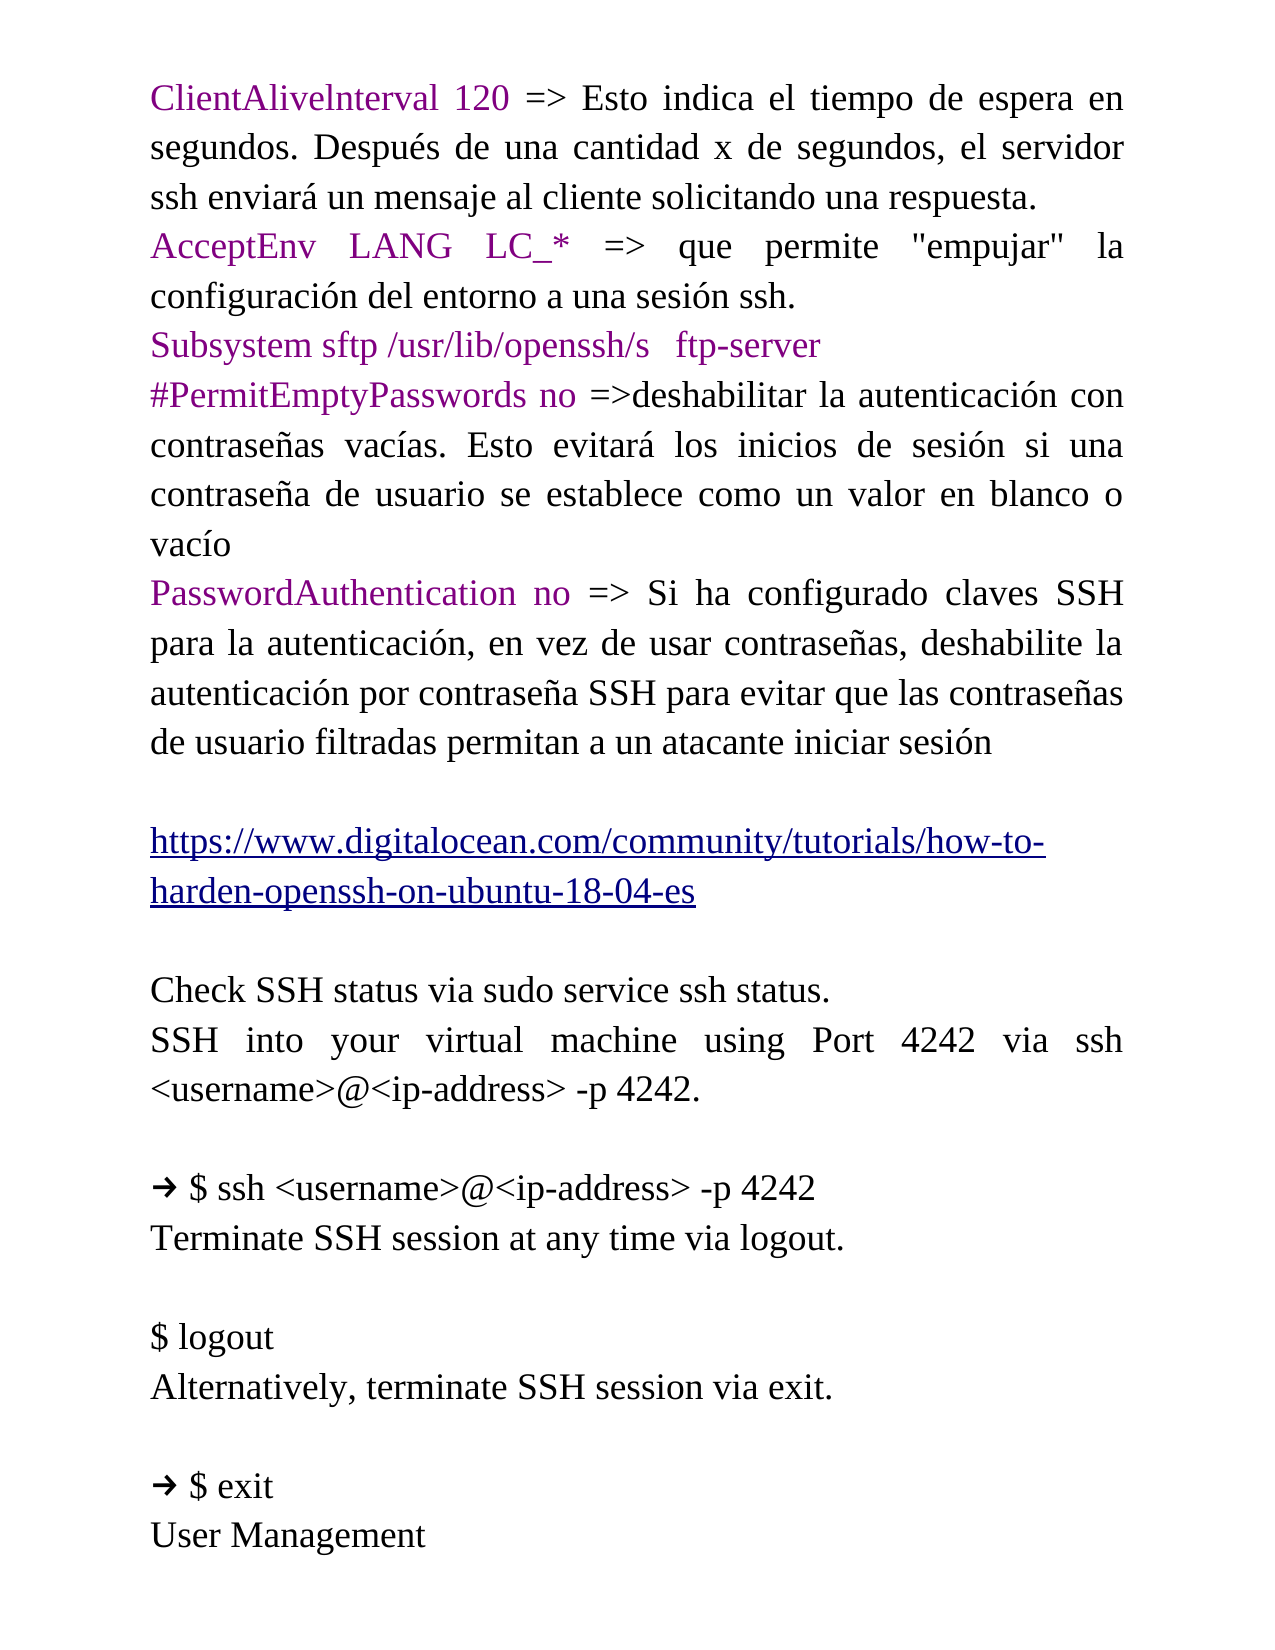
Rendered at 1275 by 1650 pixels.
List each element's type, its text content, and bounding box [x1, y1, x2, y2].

text User Management [150, 1513, 1125, 1556]
text Terminate SSH session at any time via logout. [150, 1215, 1125, 1258]
text #PermitEmptyPasswords no =>deshabilitar la autenticación con contraseñas vacías. Esto evitará los inicios de sesión si una contraseña de usuario se establece como un valor en blanco o vacío [150, 372, 1125, 564]
text PasswordAuthentication no => Si ha configurado claves SSH para la autenticación, en vez de usar contraseñas, deshabilite la autenticación por contraseña SSH para evitar que las contraseñas de usuario filtradas permitan a un atacante iniciar sesión [150, 571, 1125, 763]
text https://www.digitalocean.com/community/tutorials/how-to-harden-openssh-on-ubuntu-18-04-es [150, 819, 1125, 911]
text SSH into your virtual machine using Port 4242 via ssh <username>@<ip-address> -p 4242. [150, 1017, 1125, 1110]
text AcceptEnv LANG LC_* => que permite "empujar" la configuración del entorno a una sesión ssh. [150, 224, 1125, 316]
text Alternatively, terminate SSH session via exit. [150, 1364, 1125, 1407]
text ClientAlivelnterval 120 => Esto indica el tiempo de espera en segundos. Después de una cantidad x de segundos, el servidor ssh enviará un mensaje al cliente solicitando una respuesta. [150, 75, 1125, 217]
text → $ exit [150, 1463, 1125, 1506]
text $ logout [150, 1314, 1125, 1358]
text Subsystem sftp /usr/lib/openssh/s ftp-server [150, 323, 1125, 366]
text Check SSH status via sudo service ssh status. [150, 967, 1125, 1011]
text → $ ssh <username>@<ip-address> -p 4242 [150, 1166, 1125, 1209]
